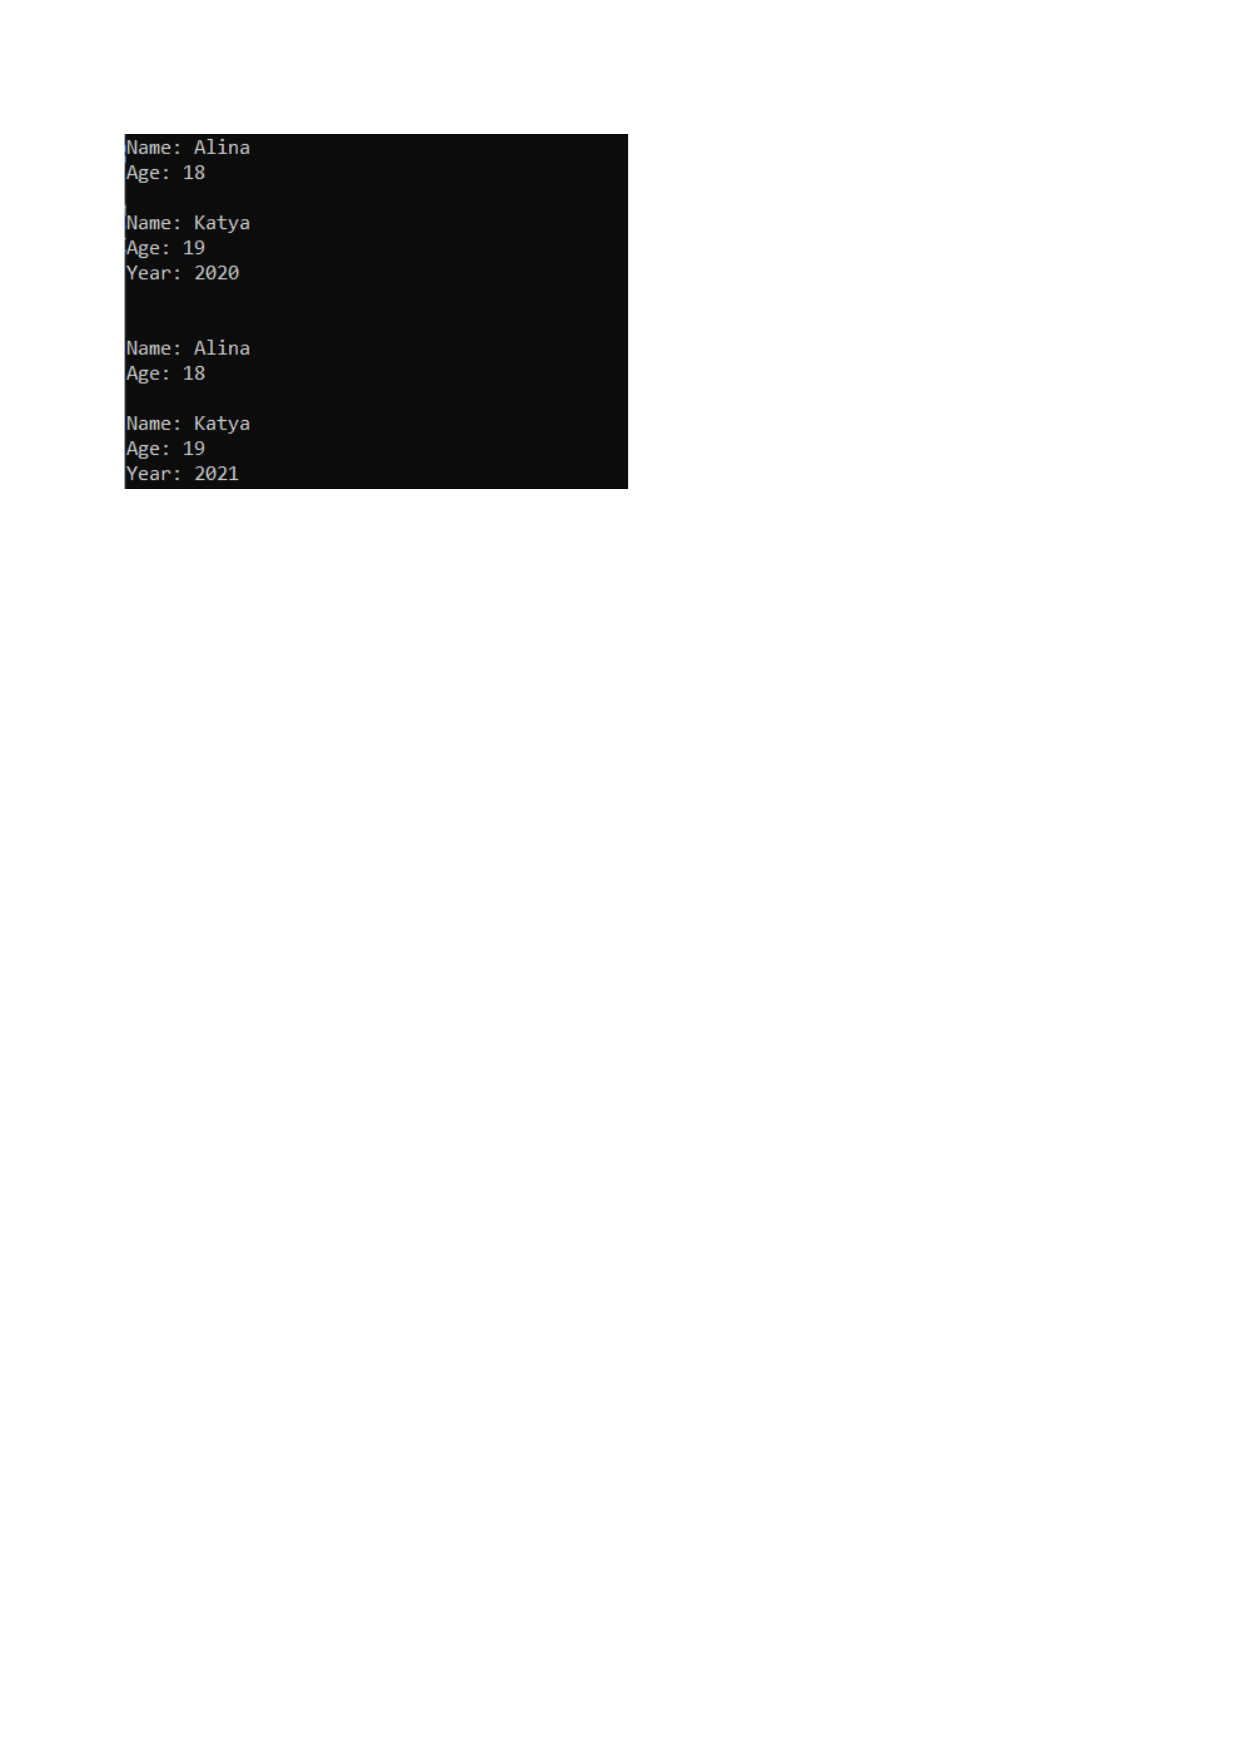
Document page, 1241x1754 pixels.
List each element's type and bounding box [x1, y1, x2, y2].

picture [124, 134, 629, 489]
